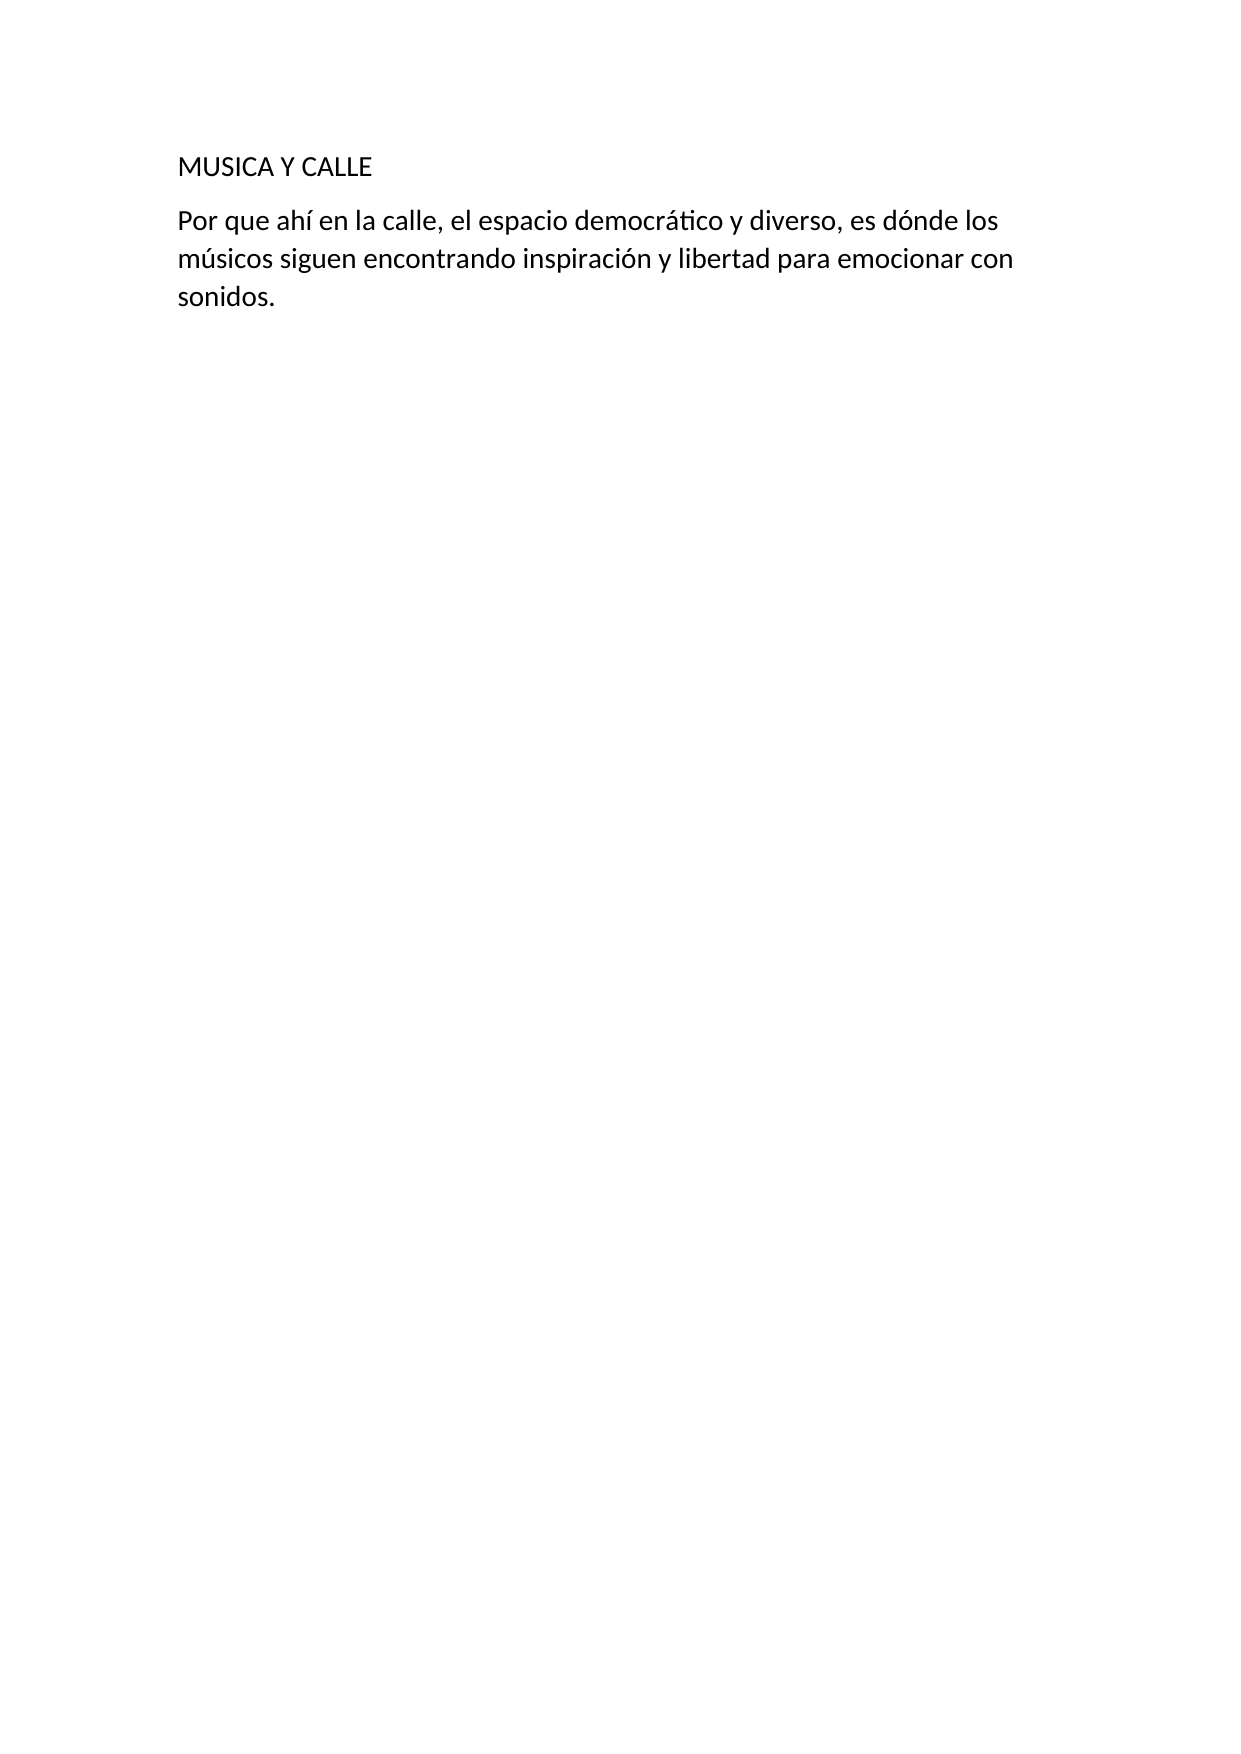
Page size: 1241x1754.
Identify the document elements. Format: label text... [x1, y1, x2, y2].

text Por que ahí en la calle, el espacio democrático y diverso, es dónde los músicos siguen encontrando inspiración y libertad para emocionar con sonidos. [177, 202, 1063, 314]
text MUSICA Y CALLE [177, 148, 1063, 183]
